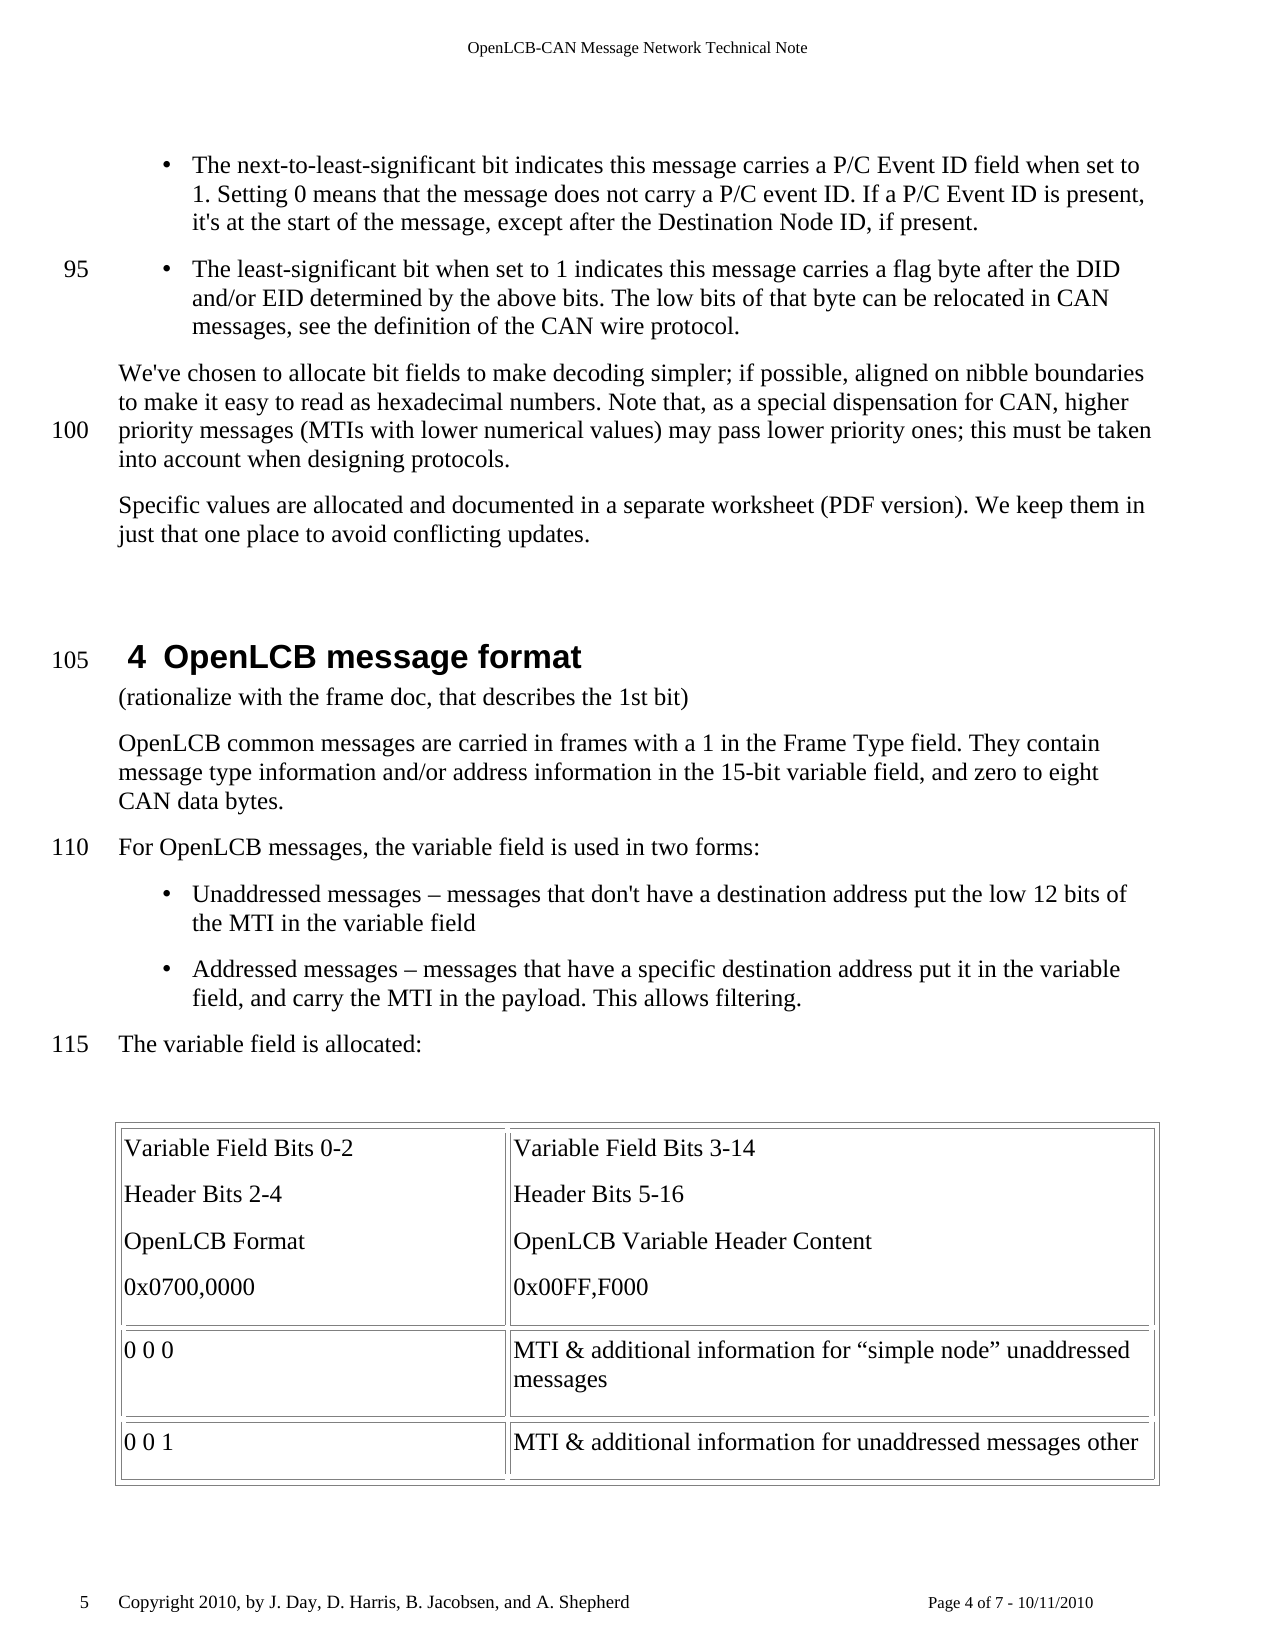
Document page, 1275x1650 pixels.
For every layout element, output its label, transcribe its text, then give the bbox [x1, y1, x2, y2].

text Specific values are allocated and documented in a separate worksheet (PDF version). We keep them in just that one place to avoid conflicting updates. [118, 491, 1157, 548]
table_header Variable Field Bits 0-2 Header Bits 2-4 OpenLCB Format 0x0700,0000 [118, 1123, 508, 1324]
table_header Variable Field Bits 3-14 Header Bits 5-16 OpenLCB Variable Header Content 0x00FF,F000 [508, 1123, 1157, 1324]
list Addressed messages – messages that have a specific destination address put it in the variable field, and carry the MTI in the payload. This allows filtering. [162, 954, 1157, 1012]
text For OpenLCB messages, the variable field is used in two forms: [118, 832, 1157, 861]
text OpenLCB common messages are carried in frames with a 1 in the Frame Type field. They contain message type information and/or address information in the 15-bit variable field, and zero to eight CAN data bytes. [118, 728, 1157, 815]
table_cell MTI & additional information for unaddressed messages other [508, 1416, 1157, 1479]
list Unaddressed messages – messages that don't have a destination address put the low 12 bits of the MTI in the variable field [162, 879, 1157, 936]
text We've chosen to allocate bit fields to make decoding simpler; if possible, aligned on nibble boundaries to make it easy to read as hexadecimal numbers. Note that, as a special dispensation for CAN, higher priority messages (MTIs with lower numerical values) may pass lower priority ones; this must be taken into account when designing protocols. [118, 358, 1157, 473]
list The next-to-least-significant bit indicates this message carries a P/C Event ID field when set to 1. Setting 0 means that the message does not carry a P/C event ID. If a P/C Event ID is present, it's at the start of the message, except after the Destination Node ID, if present. [162, 150, 1157, 236]
table_cell MTI & additional information for “simple node” unaddressed messages [508, 1325, 1157, 1416]
list The least-significant bit when set to 1 indicates this message carries a flag byte after the DID and/or EID determined by the above bits. The low bits of that byte can be relocated in CAN messages, see the definition of the CAN wire protocol. [162, 254, 1157, 340]
table_cell 0 0 1 [118, 1416, 508, 1479]
text The variable field is allocated: [118, 1029, 1157, 1058]
text (rationalize with the frame doc, that describes the 1st bit) [118, 682, 1157, 711]
table_cell 0 0 0 [118, 1325, 508, 1416]
subtitle OpenLCB message format [118, 637, 1157, 676]
